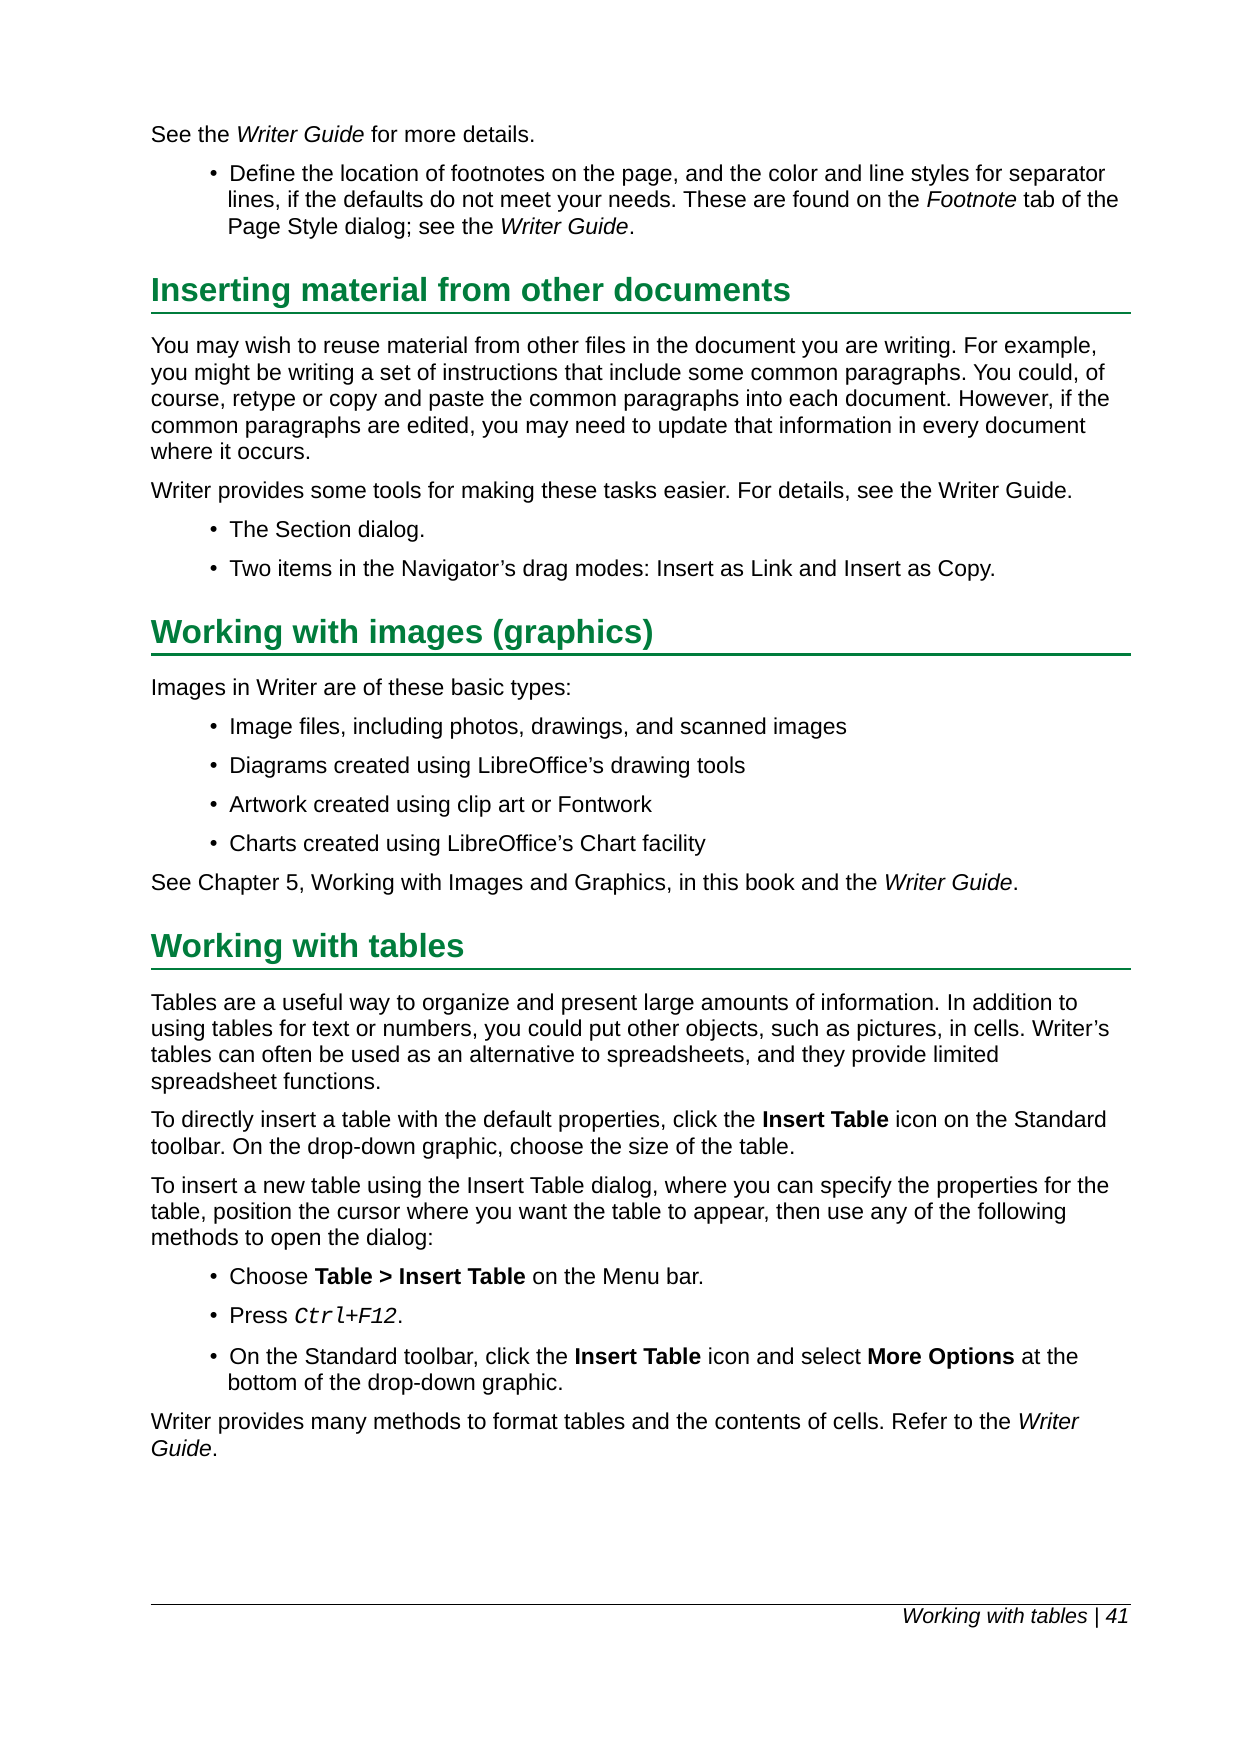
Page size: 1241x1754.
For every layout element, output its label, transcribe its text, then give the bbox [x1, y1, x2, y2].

subtitle Working with tables [151, 926, 1131, 968]
list Two items in the Navigator’s drag modes: Insert as Link and Insert as Copy. [209, 554, 1131, 581]
list See the Writer Guide for more details. [151, 121, 1131, 147]
list Artwork created using clip art or Fontwork [209, 791, 1131, 817]
list Define the location of footnotes on the page, and the color and line styles for separator lines, if the defaults do not meet your needs. These are found on the Footnote tab of the Page Style dialog; see the Writer Guide. [209, 160, 1131, 239]
list To directly insert a table with the default properties, click the Insert Table icon on the Standard toolbar. On the drop-down graphic, choose the size of the table. [151, 1106, 1131, 1159]
list Writer provides some tools for making these tasks easier. For details, see the Writer Guide. [151, 477, 1131, 503]
text You may wish to reuse material from other files in the document you are writing. For example, you might be writing a set of instructions that include some common paragraphs. You could, of course, retype or copy and paste the common paragraphs into each document. However, if the common paragraphs are edited, you may need to update that information in every document where it occurs. [151, 332, 1131, 464]
list Diagrams created using LibreOffice’s drawing tools [209, 752, 1131, 778]
list Image files, including photos, drawings, and scanned images [209, 713, 1131, 739]
subtitle Working with images (graphics) [151, 612, 1131, 653]
text Tables are a useful way to organize and present large amounts of information. In addition to using tables for text or numbers, you could put other objects, such as pictures, in cells. Writer’s tables can often be used as an alternative to spreadsheets, and they provide limited spreadsheet functions. [151, 988, 1131, 1094]
list Choose Table > Insert Table on the Menu bar. [209, 1263, 1131, 1289]
subtitle Inserting material from other documents [151, 270, 1131, 312]
list Press Ctrl+F12. [209, 1302, 1131, 1330]
list Charts created using LibreOffice’s Chart facility [209, 830, 1131, 856]
list Images in Writer are of these basic types: [151, 674, 1131, 701]
list The Section dialog. [209, 516, 1131, 542]
text See Chapter 5, Working with Images and Graphics, in this book and the Writer Guide. [151, 869, 1131, 895]
text Writer provides many methods to format tables and the contents of cells. Refer to the Writer Guide. [151, 1408, 1131, 1461]
list To insert a new table using the Insert Table dialog, where you can specify the properties for the table, position the cursor where you want the table to appear, then use any of the following methods to open the dialog: [151, 1172, 1131, 1251]
list On the Standard toolbar, click the Insert Table icon and select More Options at the bottom of the drop-down graphic. [209, 1343, 1131, 1396]
